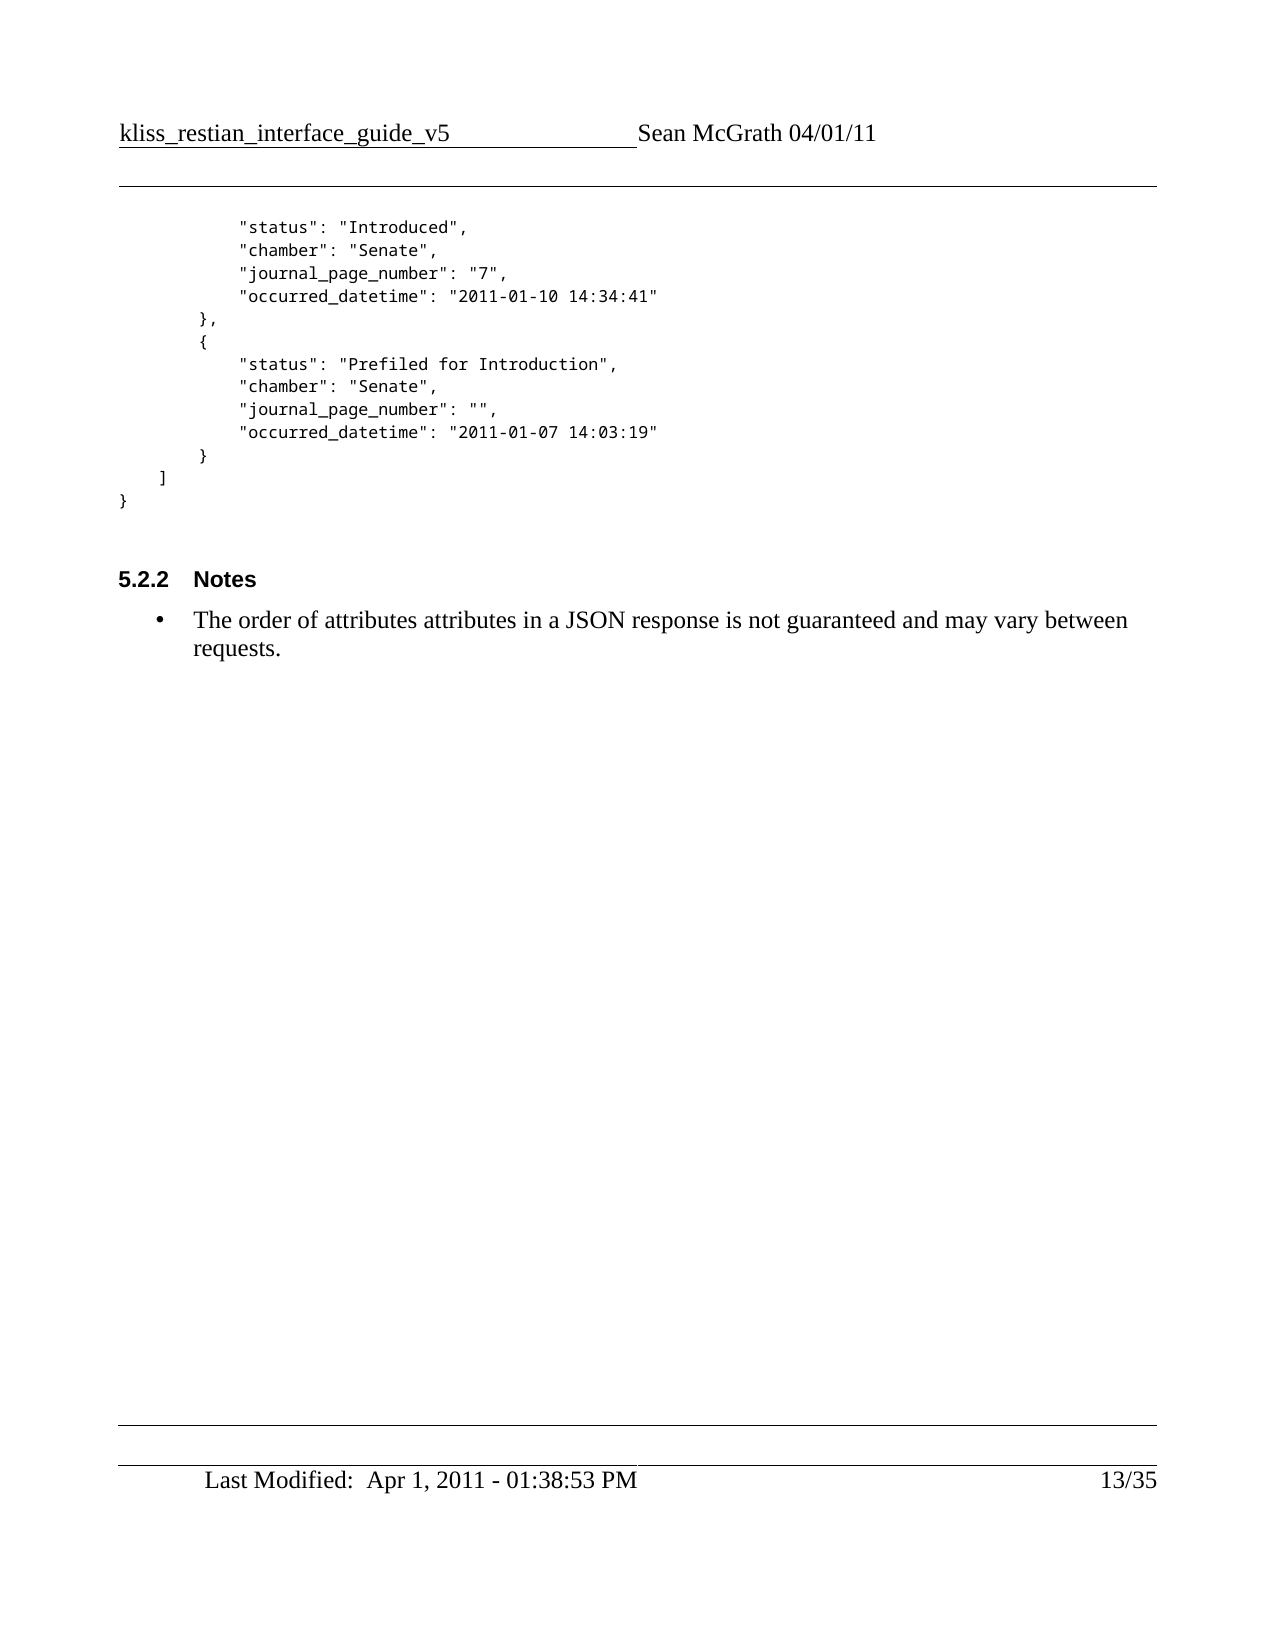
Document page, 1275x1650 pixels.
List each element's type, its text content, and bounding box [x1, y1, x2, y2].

text "chamber": "Senate", [118, 375, 1157, 398]
text { [118, 330, 1157, 352]
text "journal_page_number": "", [118, 398, 1157, 421]
text ] [118, 466, 1157, 489]
text "occurred_datetime": "2011-01-07 14:03:19" [118, 421, 1157, 443]
text "occurred_datetime": "2011-01-10 14:34:41" [118, 284, 1157, 307]
subtitle Notes [118, 566, 1157, 592]
text } [118, 489, 1157, 511]
text }, [118, 307, 1157, 330]
text } [118, 443, 1157, 466]
text "journal_page_number": "7", [118, 262, 1157, 284]
text "chamber": "Senate", [118, 239, 1157, 262]
text "status": "Introduced", [118, 216, 1157, 239]
list The order of attributes attributes in a JSON response is not guaranteed and may vary between requests. [156, 605, 1157, 662]
text "status": "Prefiled for Introduction", [118, 352, 1157, 375]
